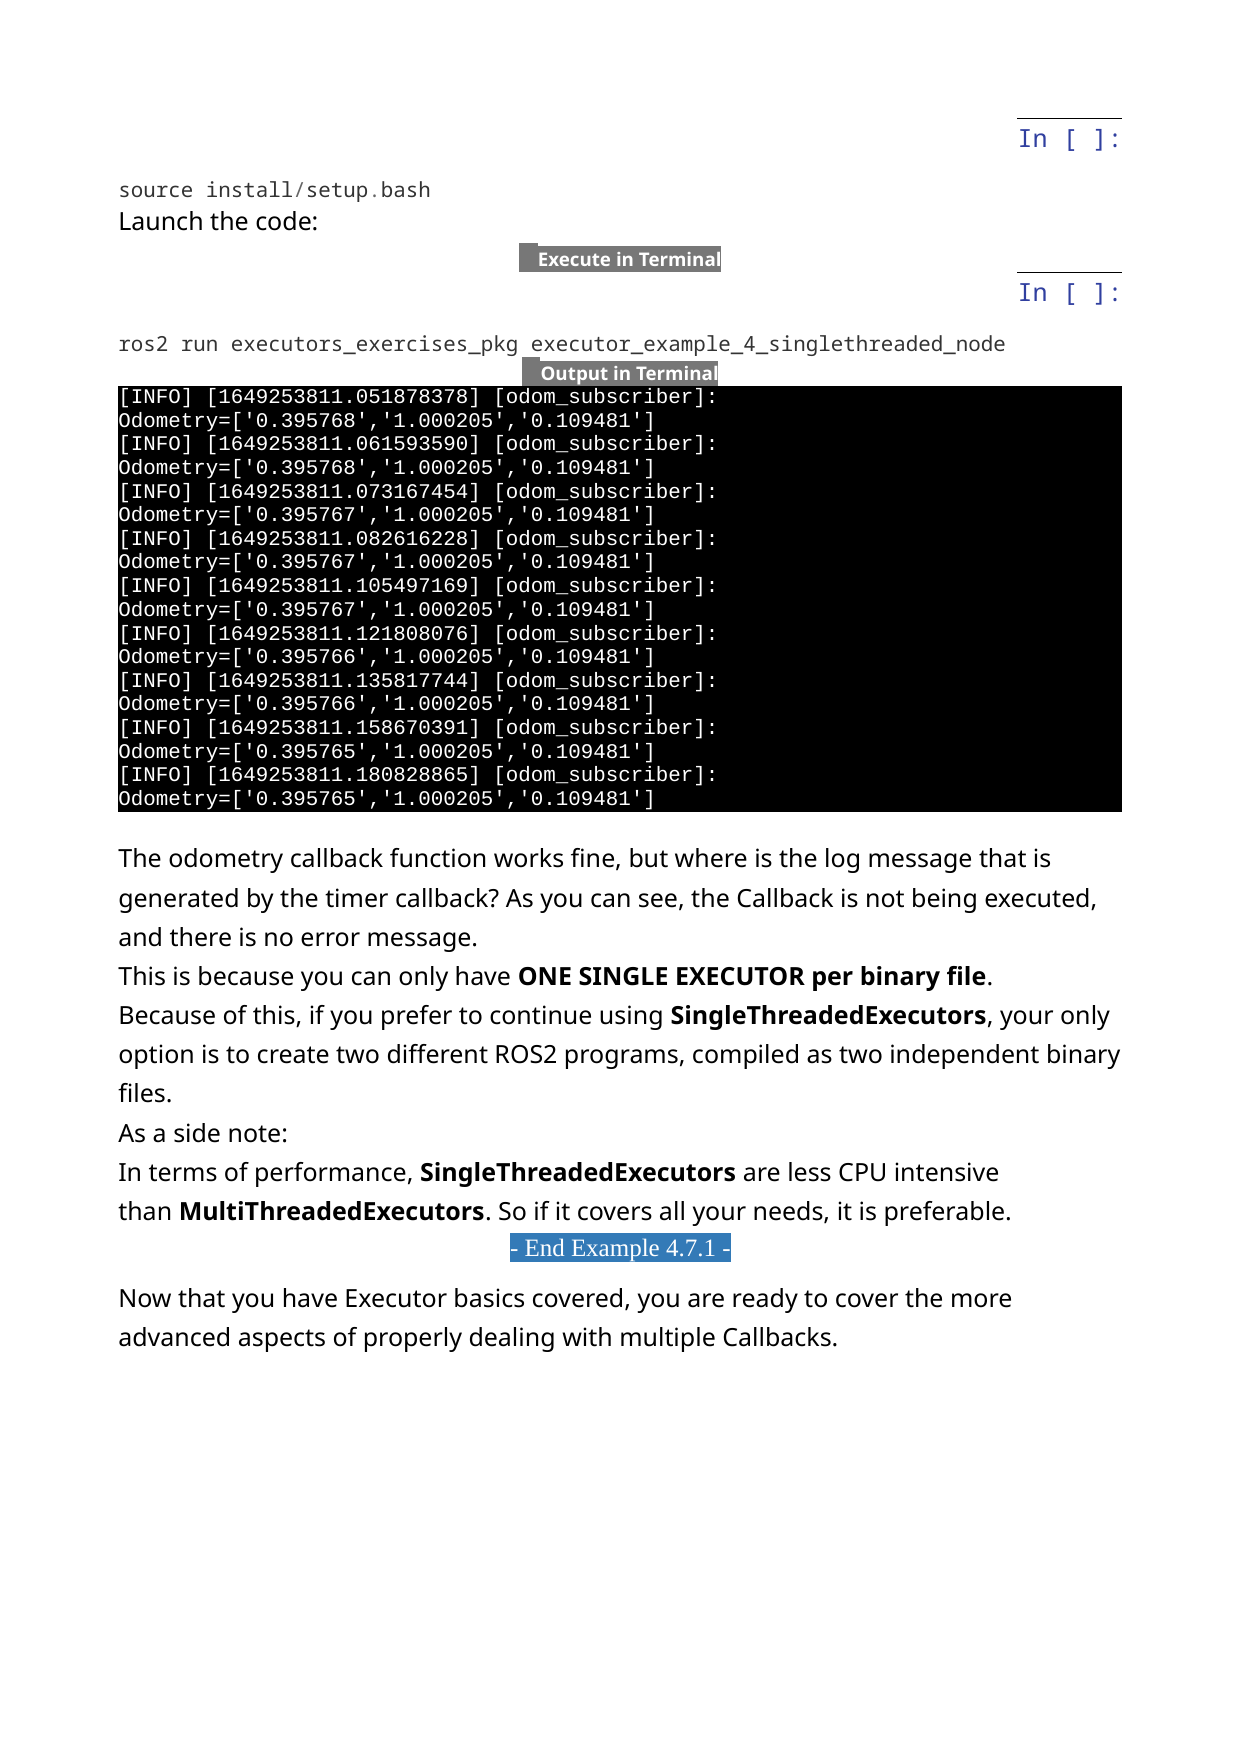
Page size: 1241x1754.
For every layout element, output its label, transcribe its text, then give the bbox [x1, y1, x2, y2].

text Launch the code: [118, 204, 1122, 238]
text As a side note: In terms of performance, SingleThreadedExecutors are less CPU intensive than MultiThreadedExecutors. So if it covers all your needs, it is preferable. [118, 1115, 1122, 1228]
text [INFO] [1649253811.121808076] [odom_subscriber]: Odometry=['0.395766','1.000205','0.109481'] [118, 622, 1122, 670]
text [INFO] [1649253811.073167454] [odom_subscriber]: Odometry=['0.395767','1.000205','0.109481'] [118, 481, 1122, 528]
text Because of this, if you prefer to continue using SingleThreadedExecutors, your only option is to create two different ROS2 programs, compiled as two independent binary files. [118, 998, 1122, 1110]
text [INFO] [1649253811.180828865] [odom_subscriber]: Odometry=['0.395765','1.000205','0.109481'] [118, 764, 1122, 812]
text In [ ]: [118, 272, 1122, 309]
text [INFO] [1649253811.082616228] [odom_subscriber]: Odometry=['0.395767','1.000205','0.109481'] [118, 528, 1122, 575]
text Output in Terminal [118, 357, 1122, 386]
text Now that you have Executor basics covered, you are ready to cover the more advanced aspects of properly dealing with multiple Callbacks. [118, 1280, 1122, 1354]
text [INFO] [1649253811.158670391] [odom_subscriber]: Odometry=['0.395765','1.000205','0.109481'] [118, 717, 1122, 764]
text [INFO] [1649253811.061593590] [odom_subscriber]: Odometry=['0.395768','1.000205','0.109481'] [118, 433, 1122, 481]
text Execute in Terminal [118, 243, 1122, 272]
text [INFO] [1649253811.105497169] [odom_subscriber]: Odometry=['0.395767','1.000205','0.109481'] [118, 575, 1122, 622]
text ros2 run executors_exercises_pkg executor_example_4_singlethreaded_node [118, 329, 1122, 357]
text In [ ]: [118, 118, 1122, 155]
text This is because you can only have ONE SINGLE EXECUTOR per binary file. [118, 959, 1122, 993]
text [INFO] [1649253811.051878378] [odom_subscriber]: Odometry=['0.395768','1.000205','0.109481'] [118, 386, 1122, 433]
text The odometry callback function works fine, but where is the log message that is generated by the timer callback? As you can see, the Callback is not being executed, and there is no error message. [118, 841, 1122, 953]
text source install/setup.bash [118, 175, 1122, 204]
text [INFO] [1649253811.135817744] [odom_subscriber]: Odometry=['0.395766','1.000205','0.109481'] [118, 670, 1122, 717]
text - End Example 4.7.1 - [118, 1233, 1122, 1262]
